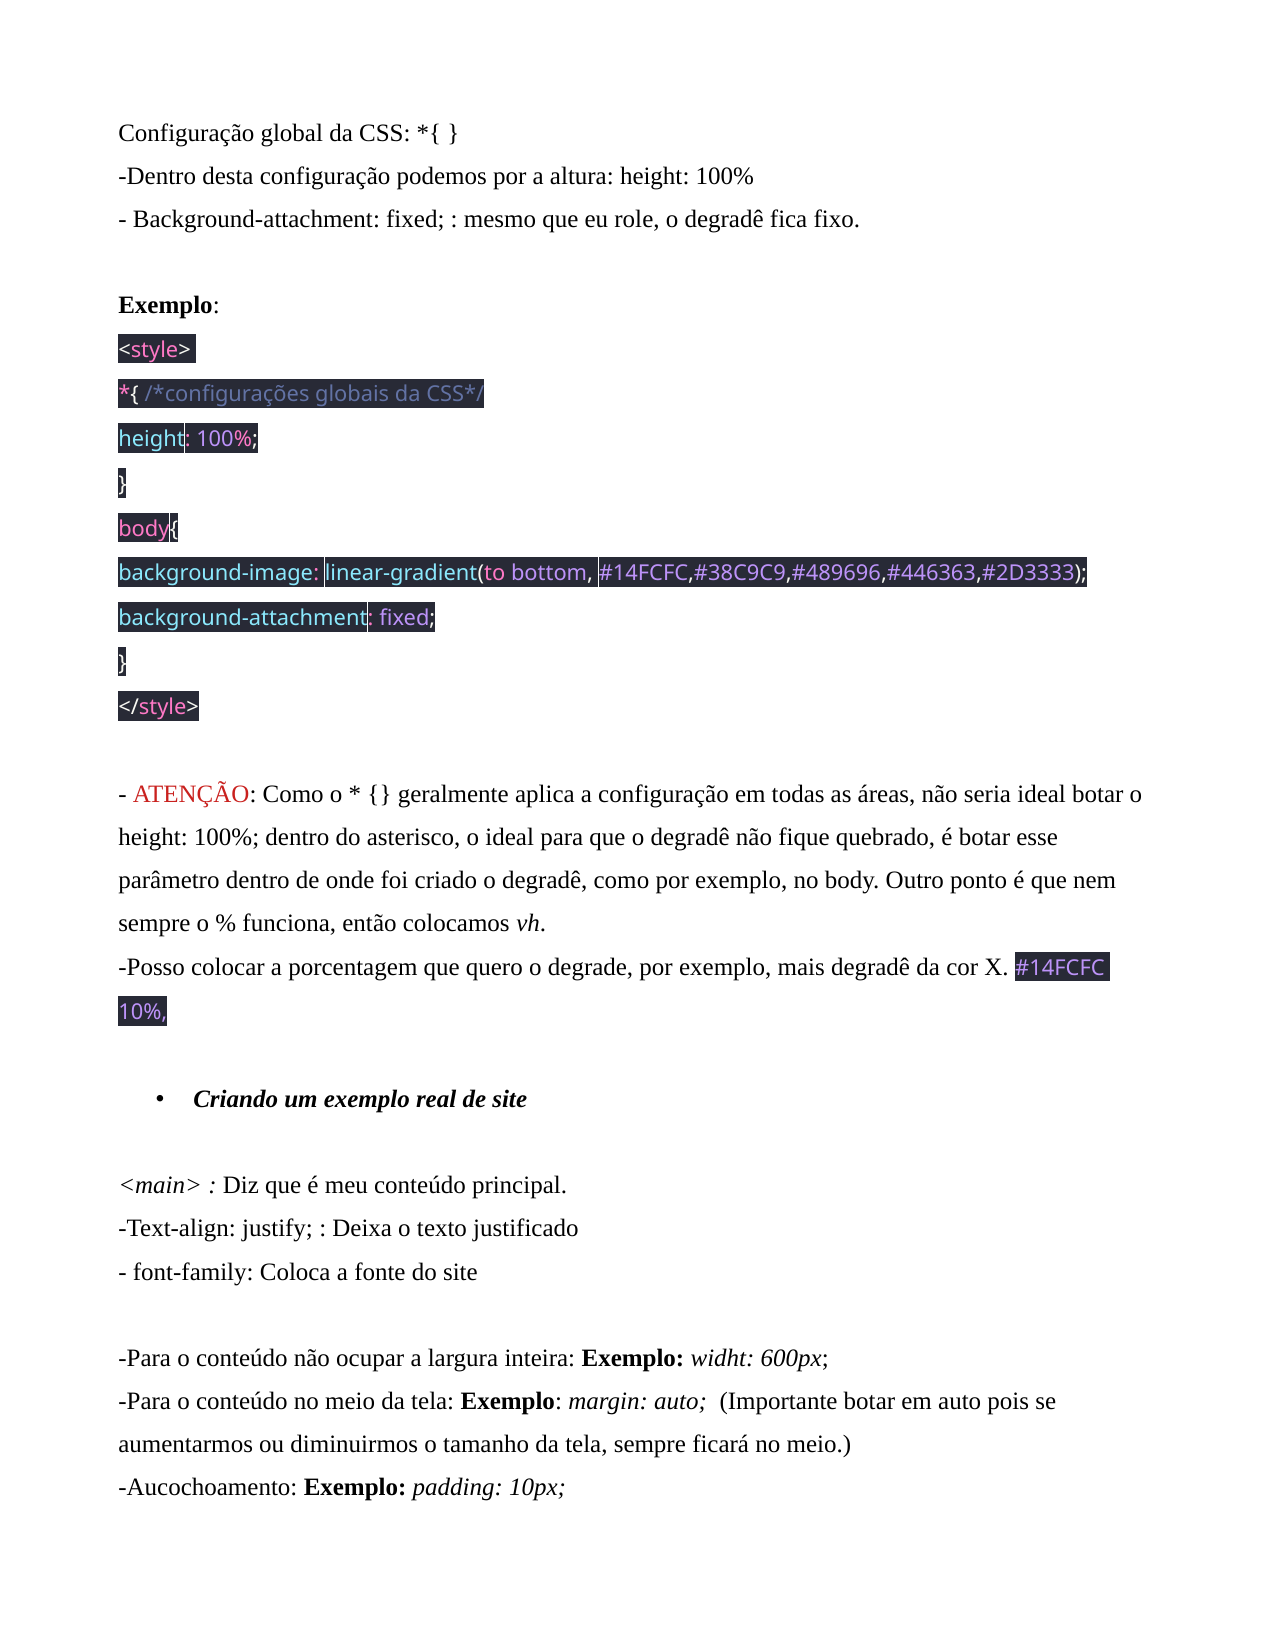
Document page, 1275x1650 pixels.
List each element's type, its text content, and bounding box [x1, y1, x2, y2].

text -Posso colocar a porcentagem que quero o degrade, por exemplo, mais degradê da cor X. #14FCFC 10%, [118, 952, 1157, 1026]
text } [118, 647, 1157, 676]
text - font-family: Coloca a fonte do site [118, 1257, 1157, 1285]
text - Background-attachment: fixed; : mesmo que eu role, o degradê fica fixo. [118, 204, 1157, 233]
text -Text-align: justify; : Deixa o texto justificado [118, 1213, 1157, 1242]
text *{ /*configurações globais da CSS*/ [118, 378, 1157, 408]
text -Para o conteúdo no meio da tela: Exemplo: margin: auto; (Importante botar em auto pois se aumentarmos ou diminuirmos o tamanho da tela, sempre ficará no meio.) [118, 1386, 1157, 1458]
text -Para o conteúdo não ocupar a largura inteira: Exemplo: widht: 600px; [118, 1343, 1157, 1372]
text -Dentro desta configuração podemos por a altura: height: 100% [118, 161, 1157, 190]
text height: 100%; [118, 423, 1157, 453]
text <style> [118, 334, 1157, 363]
text Configuração global da CSS: *{ } [118, 118, 1157, 147]
text -Aucochoamento: Exemplo: padding: 10px; [118, 1472, 1157, 1501]
text <main> : Diz que é meu conteúdo principal. [118, 1170, 1157, 1199]
text - ATENÇÃO: Como o * {} geralmente aplica a configuração em todas as áreas, não seria ideal botar o height: 100%; dentro do asterisco, o ideal para que o degradê não fique quebrado, é botar esse parâmetro dentro de onde foi criado o degradê, como por exemplo, no body. Outro ponto é que nem sempre o % funciona, então colocamos vh. [118, 779, 1157, 937]
list Criando um exemplo real de site [156, 1084, 1157, 1113]
text body{ [118, 512, 1157, 542]
text </style> [118, 691, 1157, 721]
text background-attachment: fixed; [118, 602, 1157, 632]
text Exemplo: [118, 291, 1157, 319]
text } [118, 468, 1157, 498]
text background-image: linear-gradient(to bottom, #14FCFC,#38C9C9,#489696,#446363,#2D3333); [118, 557, 1157, 587]
